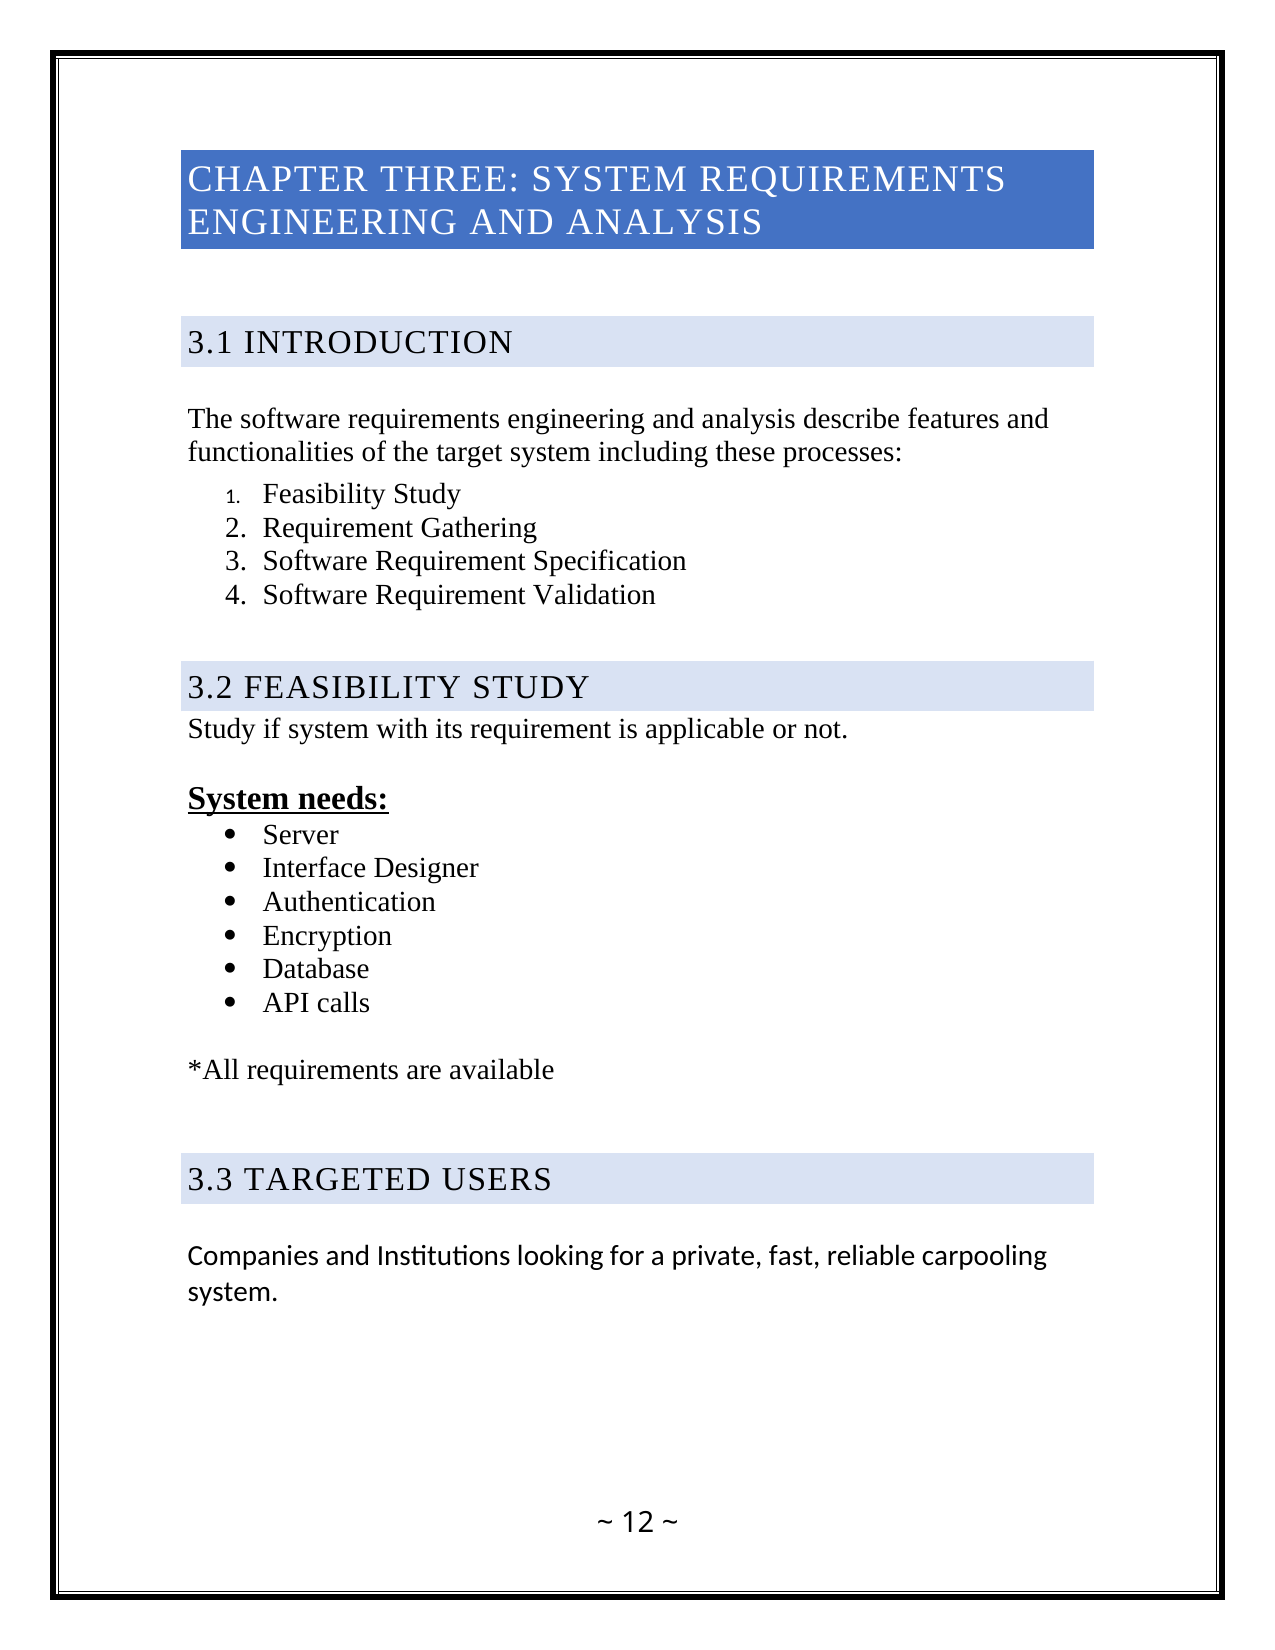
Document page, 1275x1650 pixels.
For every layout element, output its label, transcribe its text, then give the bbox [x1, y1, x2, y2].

list Software Requirement Specification [225, 543, 1087, 577]
list API calls [225, 985, 1087, 1019]
list Authentication [225, 884, 1087, 918]
text *All requirements are available [187, 1052, 1087, 1086]
list Server [225, 817, 1087, 851]
text System needs: [187, 778, 1087, 817]
subtitle CHAPTER THREE: SYSTEM REQUIREMENTS ENGINEERING AND ANALYSIS [188, 156, 1087, 242]
list Requirement Gathering [225, 510, 1087, 543]
list Encryption [225, 918, 1087, 951]
text Companies and Institutions looking for a private, fast, reliable carpooling system. [187, 1237, 1087, 1309]
text Study if system with its requirement is applicable or not. [187, 711, 1087, 745]
list Feasibility Study [225, 476, 1087, 510]
list Software Requirement Validation [225, 577, 1087, 610]
text The software requirements engineering and analysis describe features and functionalities of the target system including these processes: [187, 401, 1087, 468]
subtitle 3.2 Feasibility Study [188, 667, 1087, 705]
list Database [225, 951, 1087, 985]
subtitle 3.1 Introduction [188, 323, 1087, 361]
subtitle 3.3 Targeted Users [188, 1159, 1087, 1197]
list Interface Designer [225, 851, 1087, 884]
